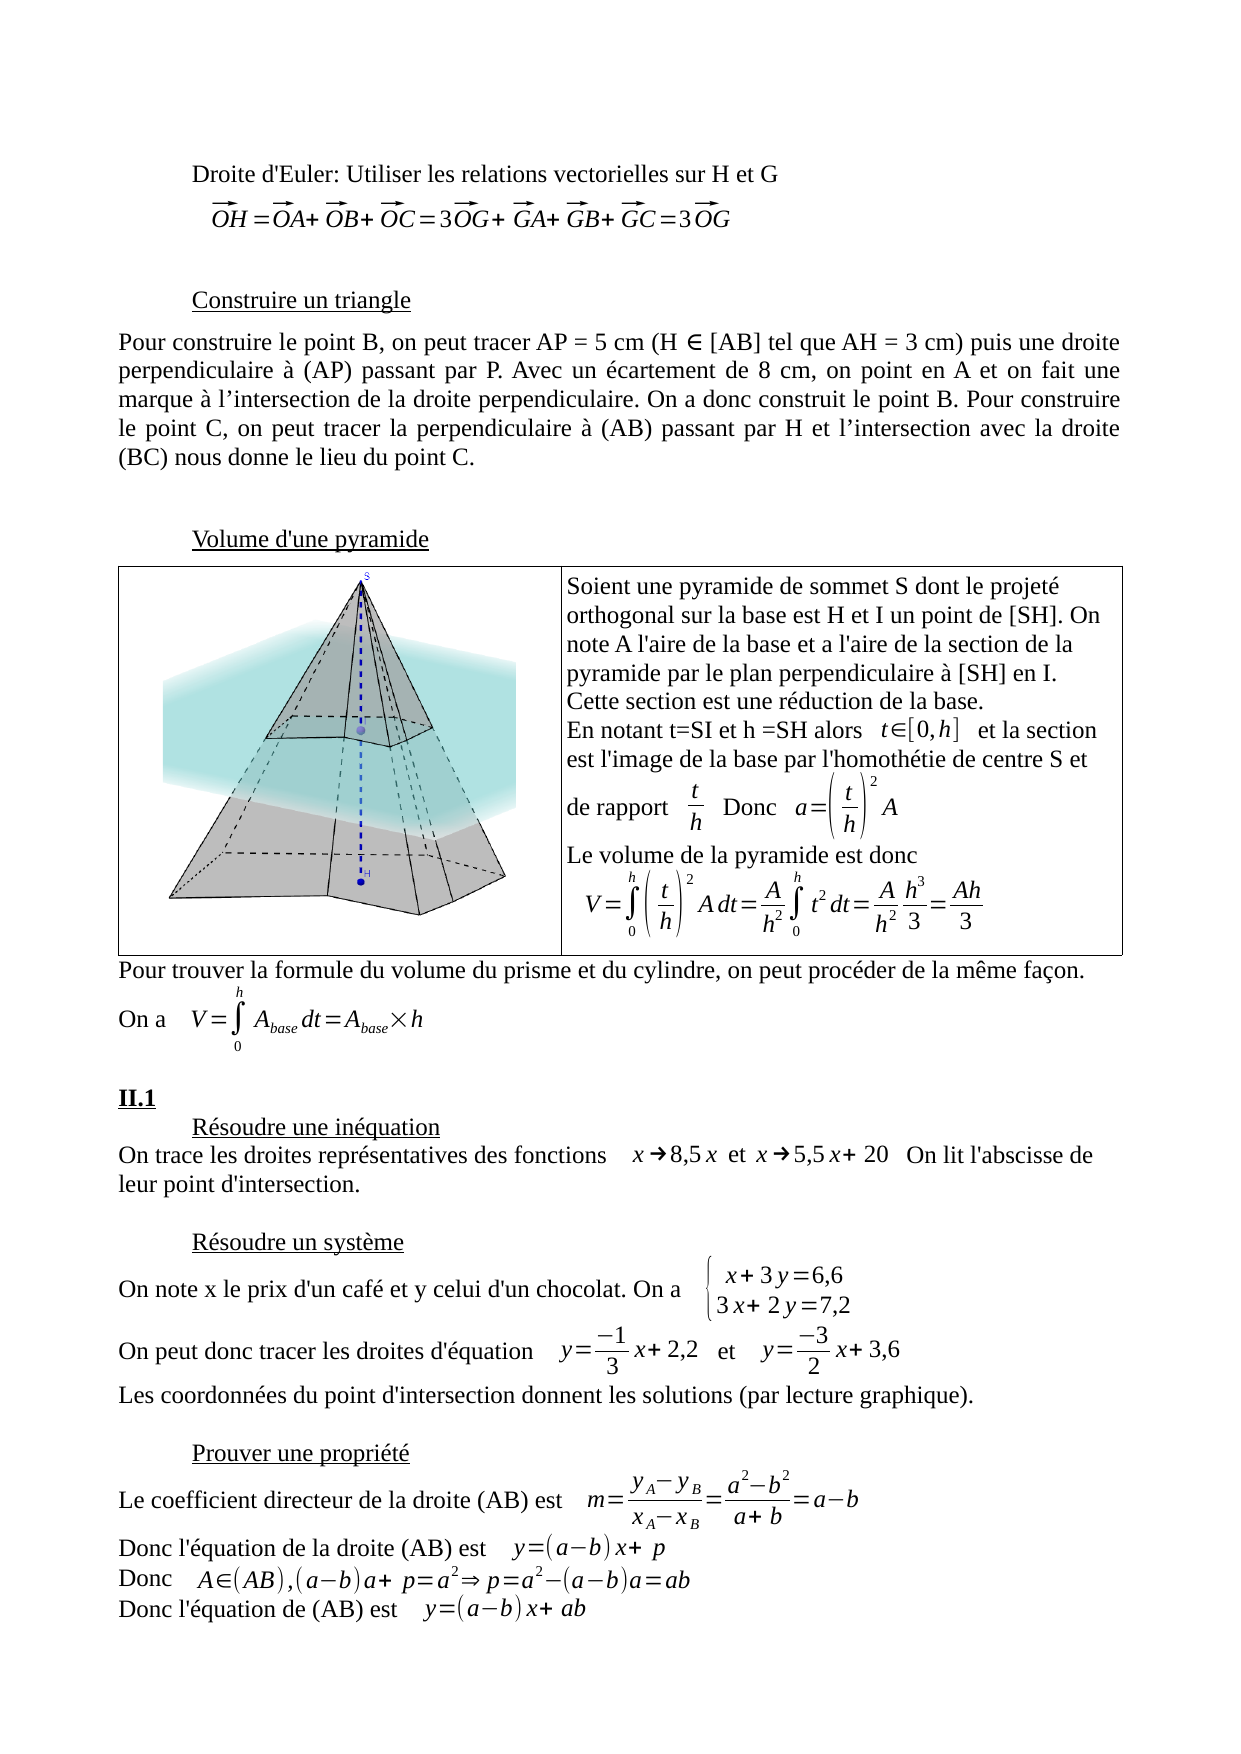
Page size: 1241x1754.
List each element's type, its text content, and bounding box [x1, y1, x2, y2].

text Pour trouver la formule du volume du prisme et du cylindre, on peut procéder de la même façon. [118, 956, 1122, 983]
text On a [118, 983, 1122, 1054]
text Les coordonnées du point d'intersection donnent les solutions (par lecture graphique). [118, 1380, 1122, 1409]
text Résoudre un système [118, 1227, 1122, 1256]
picture [162, 571, 516, 921]
text Pour construire le point B, on peut tracer AP = 5 cm (H ∈ [AB] tel que AH = 3 cm) puis une droite perpendiculaire à (AP) passant par P. Avec un écartement de 8 cm, on point en A et on fait une marque à l’intersection de la droite perpendiculaire. On a donc construit le point B. Pour construire le point C, on peut tracer la perpendiculaire à (AB) passant par H et l’intersection avec la droite (BC) nous donne le lieu du point C. [118, 327, 1122, 471]
text On peut donc tracer les droites d'équation et [118, 1321, 1122, 1380]
text On note x le prix d'un café et y celui d'un chocolat. On a [118, 1256, 1122, 1321]
text Donc l'équation de la droite (AB) est [118, 1533, 1122, 1562]
text II.1 [118, 1083, 1122, 1112]
text Donc l'équation de (AB) est [118, 1594, 1122, 1623]
text On trace les droites représentatives des fonctions On lit l'abscisse de leur point d'intersection. [118, 1141, 1122, 1198]
table_header [119, 567, 561, 955]
text Résoudre une inéquation [118, 1112, 1122, 1141]
text Le coefficient directeur de la droite (AB) est [118, 1467, 1122, 1533]
text Donc [118, 1562, 1122, 1594]
text Prouver une propriété [118, 1438, 1122, 1467]
text Volume d'une pyramide [118, 524, 1122, 553]
text Construire un triangle [118, 286, 1122, 314]
text Droite d'Euler: Utiliser les relations vectorielles sur H et G [118, 159, 1122, 188]
table_header Soient une pyramide de sommet S dont le projeté orthogonal sur la base est H et I un point de [SH]. On note A l'aire de la base et a l'aire de la section de la pyramide par le plan perpendiculaire à [SH] en I. Cette section est une réduction de la base. En notant t=SI et h =SH alorset la section est l'image de la base par l'homothétie de centre S et de rapportDonc Le volume de la pyramide est donc [562, 567, 1122, 955]
